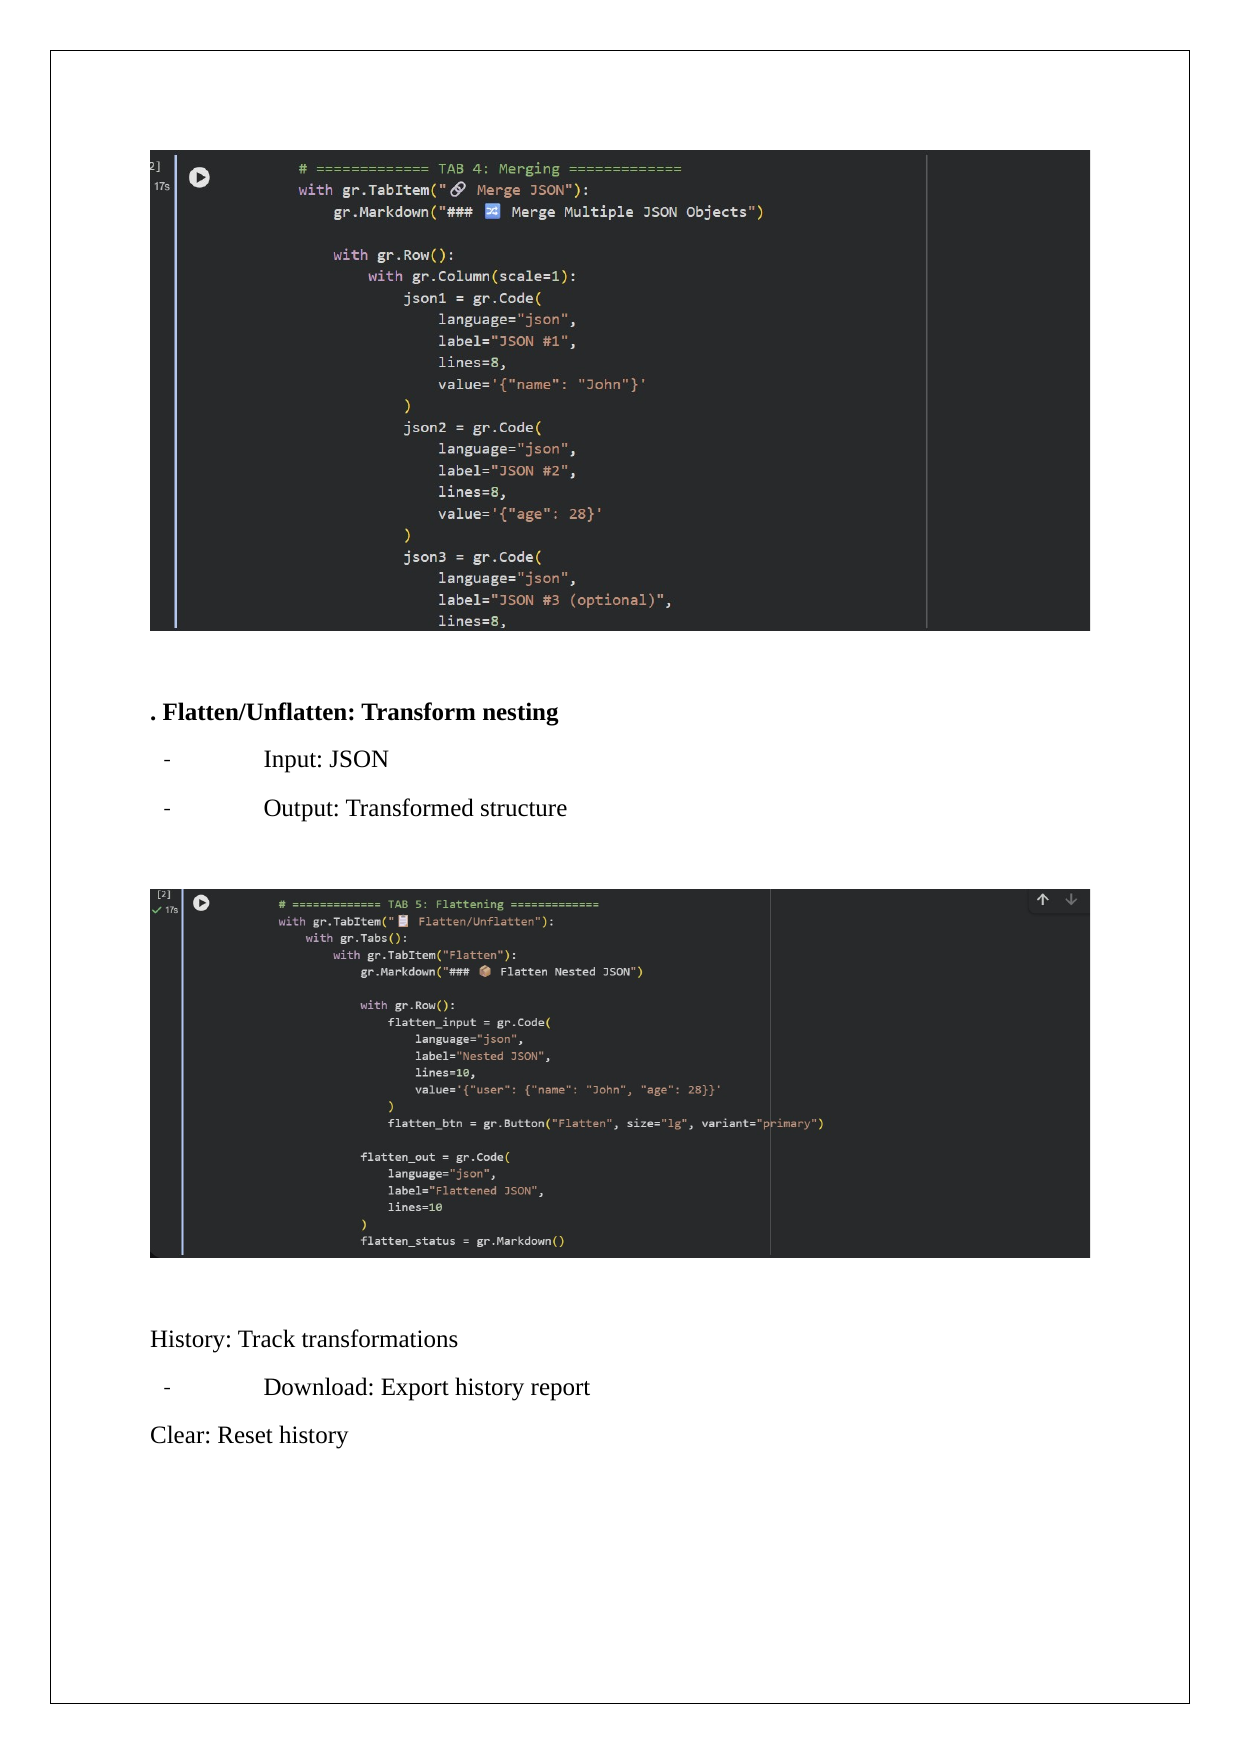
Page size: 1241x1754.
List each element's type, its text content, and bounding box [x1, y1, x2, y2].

picture [150, 150, 1091, 631]
list Download: Export history report [163, 1372, 1083, 1402]
text Clear: Reset history [150, 1421, 1083, 1449]
list Output: Transformed structure [163, 793, 1083, 823]
text . Flatten/Unflatten: Transform nesting [150, 697, 1083, 726]
list Input: JSON [163, 744, 1083, 774]
text History: Track transformations [150, 1324, 1083, 1353]
picture [150, 889, 1091, 1258]
